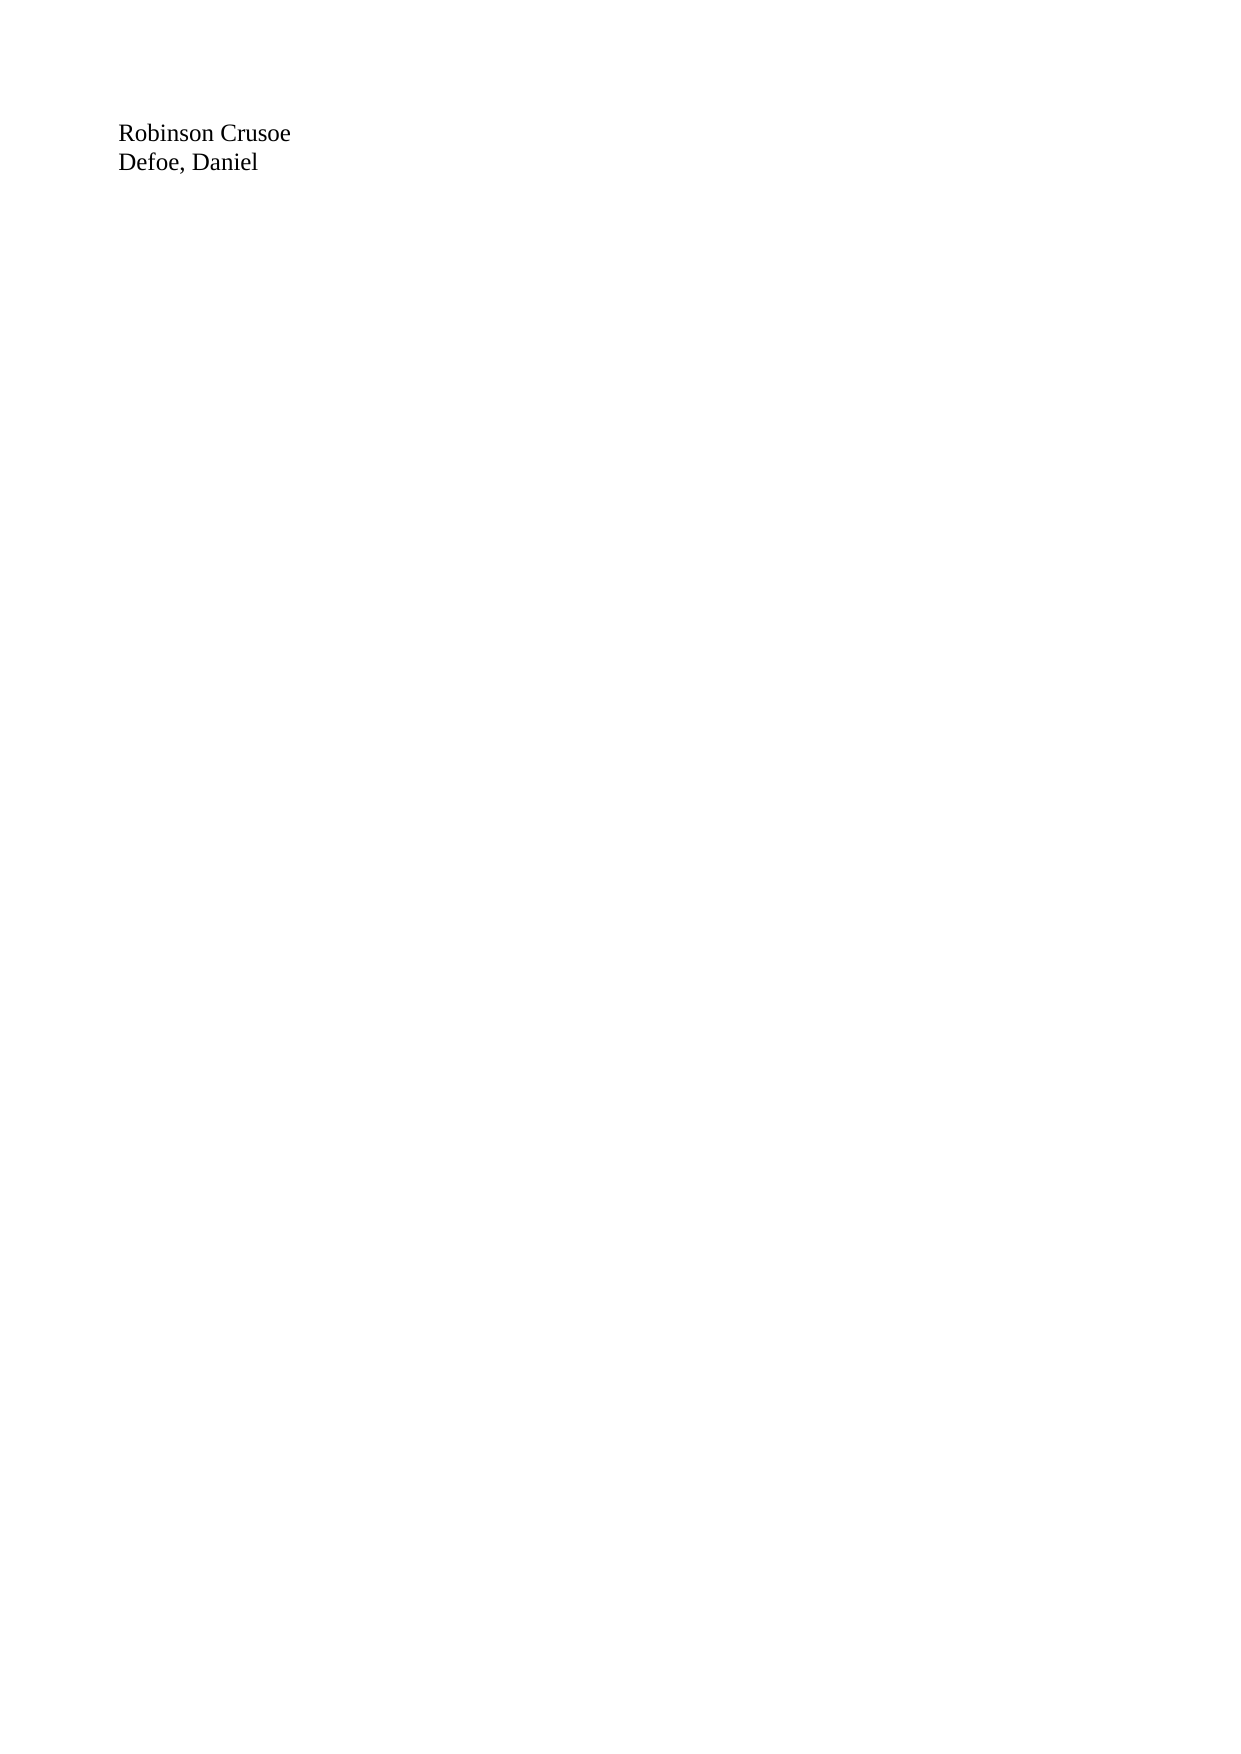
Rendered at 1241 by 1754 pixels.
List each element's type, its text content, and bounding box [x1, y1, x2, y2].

text Defoe, Daniel [118, 147, 1122, 176]
text Robinson Crusoe [118, 118, 1122, 147]
